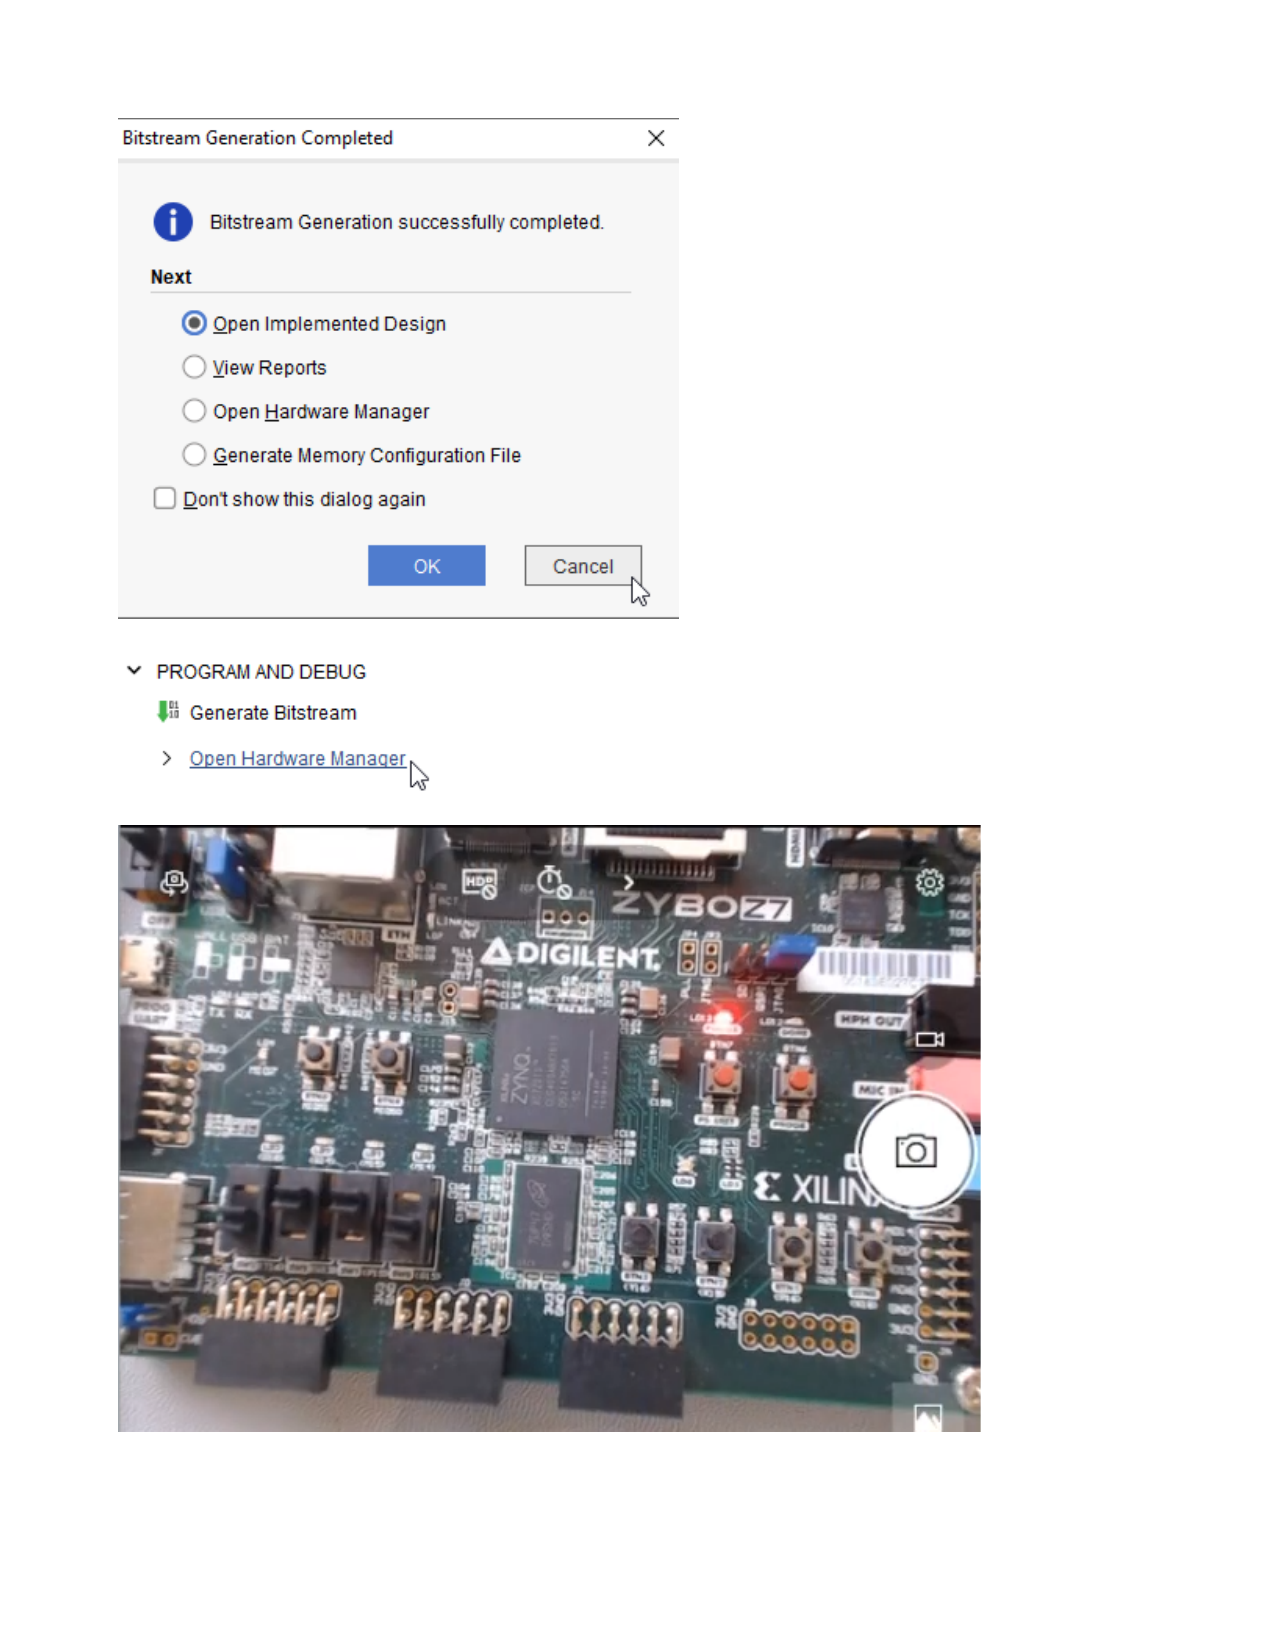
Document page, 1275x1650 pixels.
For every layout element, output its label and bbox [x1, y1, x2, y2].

picture [118, 118, 679, 619]
picture [118, 825, 981, 1432]
picture [118, 646, 462, 797]
